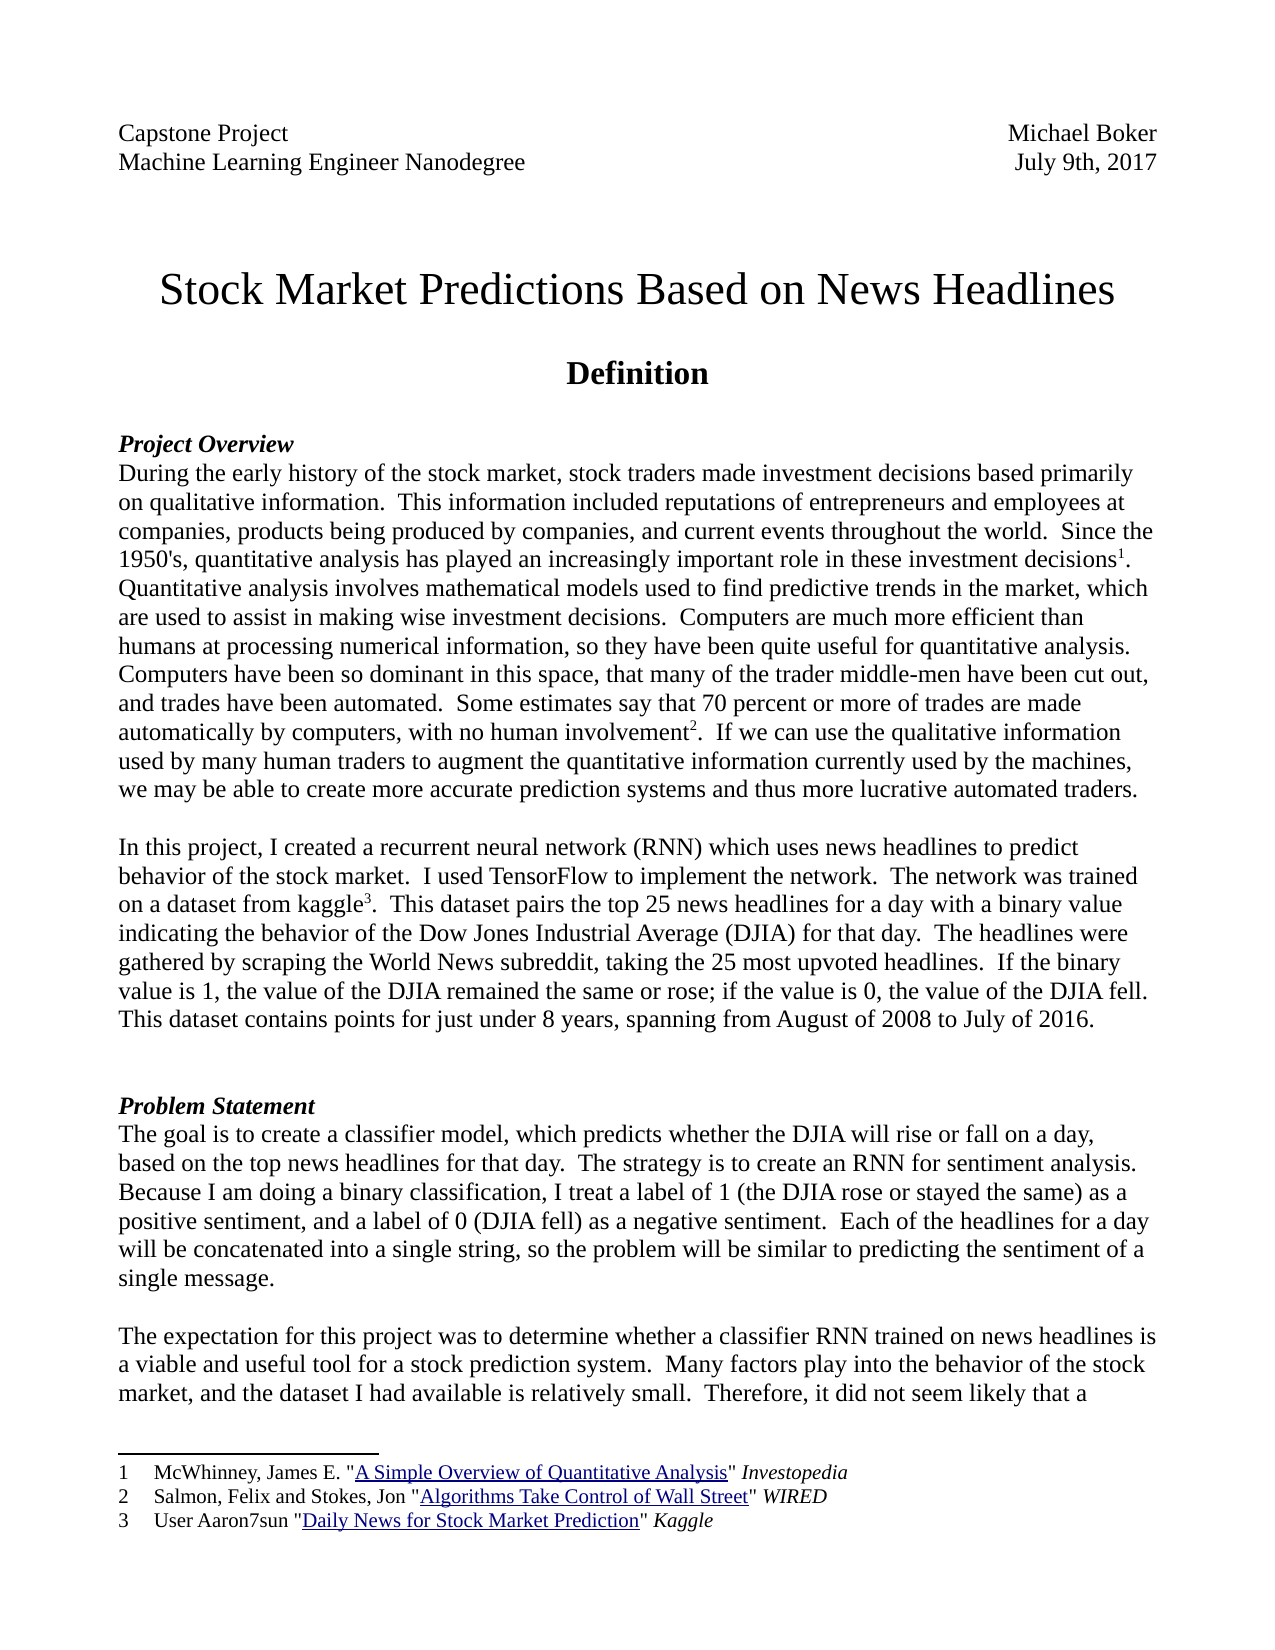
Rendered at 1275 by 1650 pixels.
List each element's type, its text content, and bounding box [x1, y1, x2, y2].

text Project Overview [118, 429, 1157, 458]
text During the early history of the stock market, stock traders made investment decisions based primarily on qualitative information. This information included reputations of entrepreneurs and employees at companies, products being produced by companies, and current events throughout the world. Since the 1950's, quantitative analysis has played an increasingly important role in these investment decisions. Quantitative analysis involves mathematical models used to find predictive trends in the market, which are used to assist in making wise investment decisions. Computers are much more efficient than humans at processing numerical information, so they have been quite useful for quantitative analysis. Computers have been so dominant in this space, that many of the trader middle-men have been cut out, and trades have been automated. Some estimates say that 70 percent or more of trades are made automatically by computers, with no human involvement. If we can use the qualitative information used by many human traders to augment the quantitative information currently used by the machines, we may be able to create more accurate prediction systems and thus more lucrative automated traders. [118, 458, 1157, 803]
text McWhinney, James E. "A Simple Overview of Quantitative Analysis" Investopedia [118, 1460, 1157, 1484]
text Capstone Project [118, 118, 718, 147]
text User Aaron7sun "Daily News for Stock Market Prediction" Kaggle [118, 1508, 1157, 1532]
text The expectation for this project was to determine whether a classifier RNN trained on news headlines is a viable and useful tool for a stock prediction system. Many factors play into the behavior of the stock market, and the dataset I had available is relatively small. Therefore, it did not seem likely that a [118, 1321, 1157, 1407]
text Machine Learning Engineer Nanodegree [118, 147, 718, 176]
text Stock Market Predictions Based on News Headlines [118, 262, 1157, 314]
text Michael Boker [718, 118, 1157, 147]
text Problem Statement [118, 1091, 1157, 1119]
text Definition [118, 353, 1157, 391]
text In this project, I created a recurrent neural network (RNN) which uses news headlines to predict behavior of the stock market. I used TensorFlow to implement the network. The network was trained on a dataset from kaggle. This dataset pairs the top 25 news headlines for a day with a binary value indicating the behavior of the Dow Jones Industrial Average (DJIA) for that day. The headlines were gathered by scraping the World News subreddit, taking the 25 most upvoted headlines. If the binary value is 1, the value of the DJIA remained the same or rose; if the value is 0, the value of the DJIA fell. This dataset contains points for just under 8 years, spanning from August of 2008 to July of 2016. [118, 832, 1157, 1033]
text July 9th, 2017 [718, 147, 1157, 176]
text The goal is to create a classifier model, which predicts whether the DJIA will rise or fall on a day, based on the top news headlines for that day. The strategy is to create an RNN for sentiment analysis. Because I am doing a binary classification, I treat a label of 1 (the DJIA rose or stayed the same) as a positive sentiment, and a label of 0 (DJIA fell) as a negative sentiment. Each of the headlines for a day will be concatenated into a single string, so the problem will be similar to predicting the sentiment of a single message. [118, 1119, 1157, 1292]
text Salmon, Felix and Stokes, Jon "Algorithms Take Control of Wall Street" WIRED [118, 1484, 1157, 1508]
